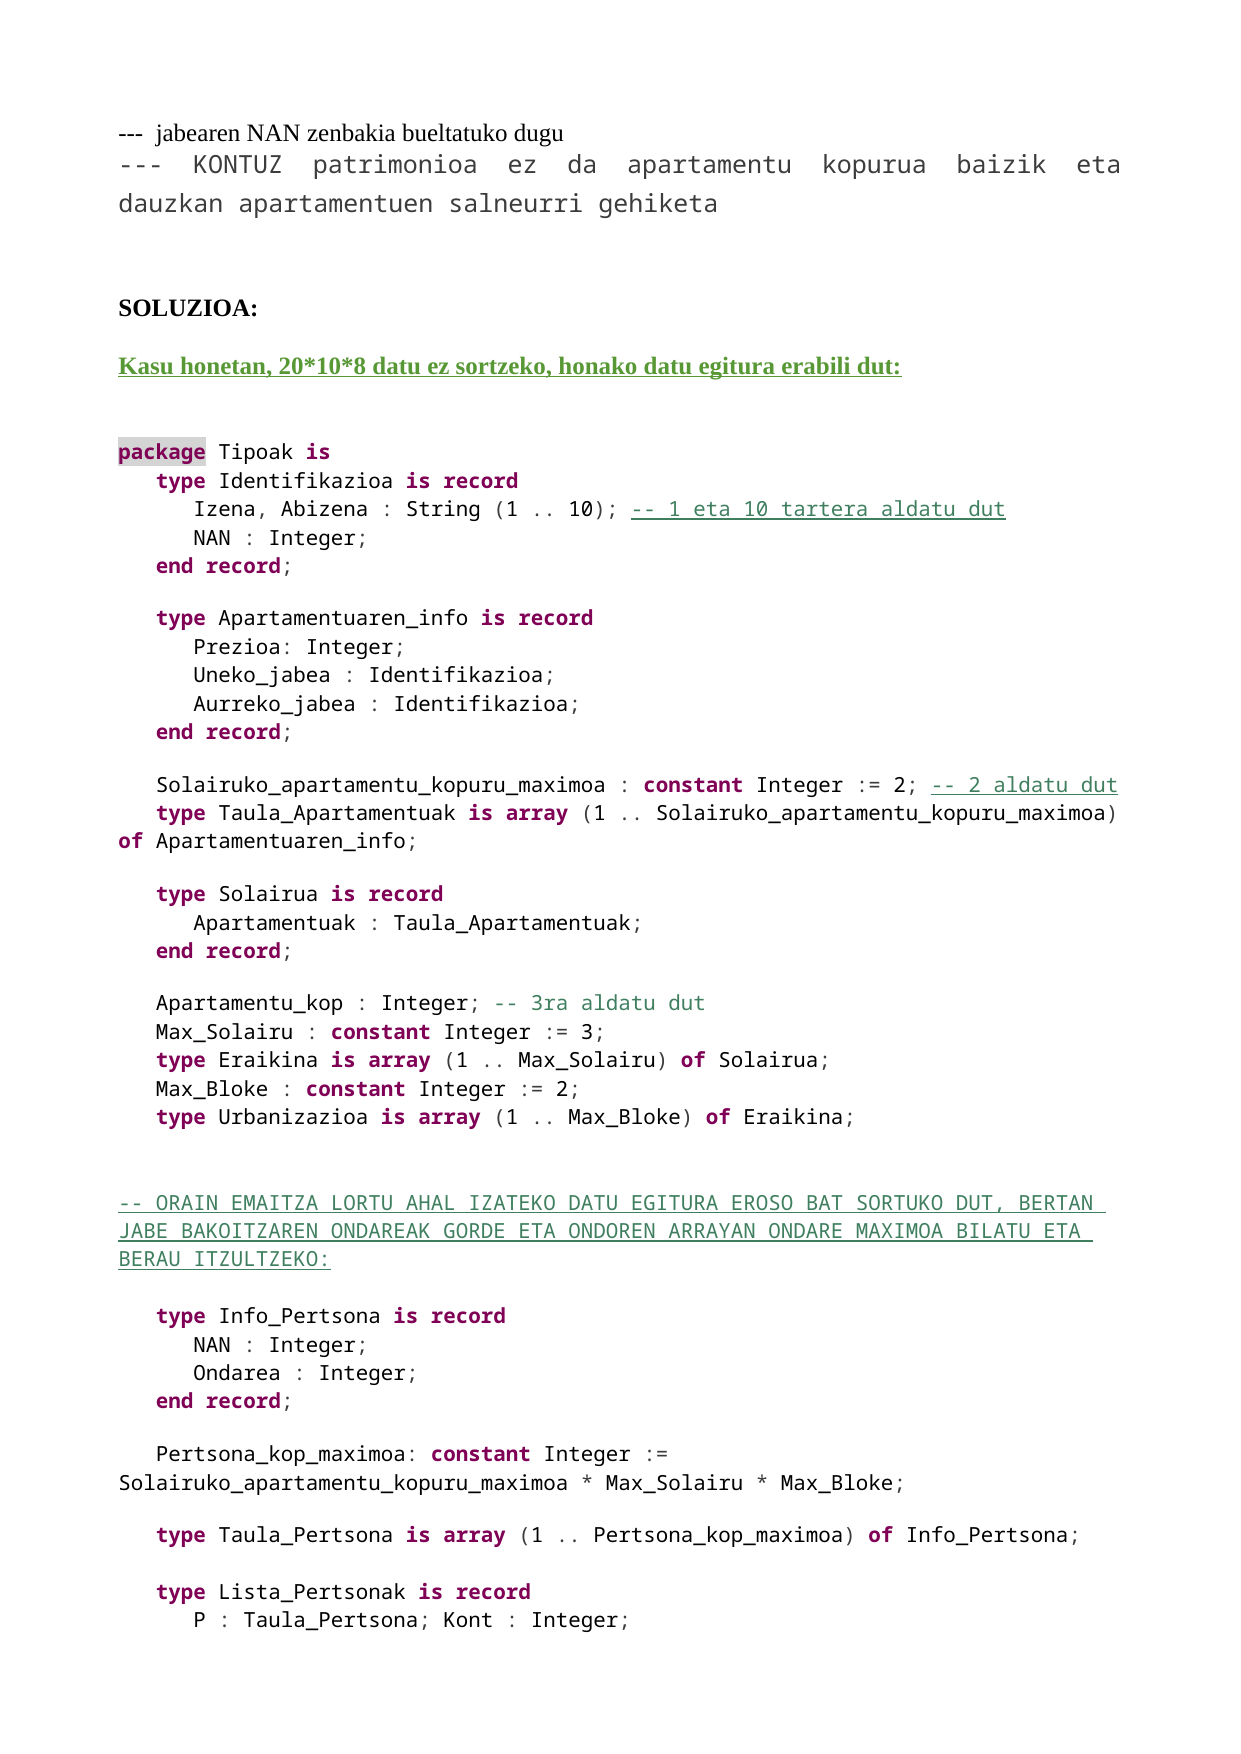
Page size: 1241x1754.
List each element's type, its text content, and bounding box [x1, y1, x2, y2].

text type Apartamentuaren_info is record [118, 603, 1122, 632]
text type Taula_Apartamentuak is array (1 .. Solairuko_apartamentu_kopuru_maximoa) of Apartamentuaren_info; [118, 798, 1122, 855]
text end record; [118, 551, 1122, 579]
text Apartamentu_kop : Integer; -- 3ra aldatu dut [118, 988, 1122, 1017]
text Solairuko_apartamentu_kopuru_maximoa : constant Integer := 2; -- 2 aldatu dut [118, 770, 1122, 798]
text NAN : Integer; [118, 523, 1122, 551]
text package Tipoak is [118, 437, 1122, 466]
text --- jabearen NAN zenbakia bueltatuko dugu [118, 118, 1122, 147]
text Prezioa: Integer; [118, 632, 1122, 660]
text Uneko_jabea : Identifikazioa; [118, 660, 1122, 689]
text type Urbanizazioa is array (1 .. Max_Bloke) of Eraikina; [118, 1102, 1122, 1131]
text type Eraikina is array (1 .. Max_Solairu) of Solairua; [118, 1045, 1122, 1074]
text type Taula_Pertsona is array (1 .. Pertsona_kop_maximoa) of Info_Pertsona; [118, 1520, 1122, 1548]
text P : Taula_Pertsona; Kont : Integer; [118, 1605, 1122, 1634]
text end record; [118, 1387, 1122, 1415]
text Pertsona_kop_maximoa: constant Integer := Solairuko_apartamentu_kopuru_maximoa * Max_Solairu * Max_Bloke; [118, 1439, 1122, 1496]
text Kasu honetan, 20*10*8 datu ez sortzeko, honako datu egitura erabili dut: [118, 351, 1122, 380]
text Ondarea : Integer; [118, 1358, 1122, 1387]
text --- KONTUZ patrimonioa ez da apartamentu kopurua baizik eta dauzkan apartamentuen salneurri gehiketa [118, 147, 1122, 220]
text type Lista_Pertsonak is record [118, 1577, 1122, 1605]
text Max_Bloke : constant Integer := 2; [118, 1074, 1122, 1102]
text type Solairua is record [118, 879, 1122, 908]
text Izena, Abizena : String (1 .. 10); -- 1 eta 10 tartera aldatu dut [118, 494, 1122, 523]
text end record; [118, 717, 1122, 746]
text -- ORAIN EMAITZA LORTU AHAL IZATEKO DATU EGITURA EROSO BAT SORTUKO DUT, BERTAN JABE BAKOITZAREN ONDAREAK GORDE ETA ONDOREN ARRAYAN ONDARE MAXIMOA BILATU ETA BERAU ITZULTZEKO: [118, 1188, 1122, 1273]
text SOLUZIOA: [118, 293, 1122, 322]
text type Identifikazioa is record [118, 466, 1122, 494]
text Max_Solairu : constant Integer := 3; [118, 1017, 1122, 1045]
text Apartamentuak : Taula_Apartamentuak; [118, 908, 1122, 936]
text NAN : Integer; [118, 1330, 1122, 1358]
text end record; [118, 936, 1122, 964]
text Aurreko_jabea : Identifikazioa; [118, 689, 1122, 717]
text type Info_Pertsona is record [118, 1301, 1122, 1330]
